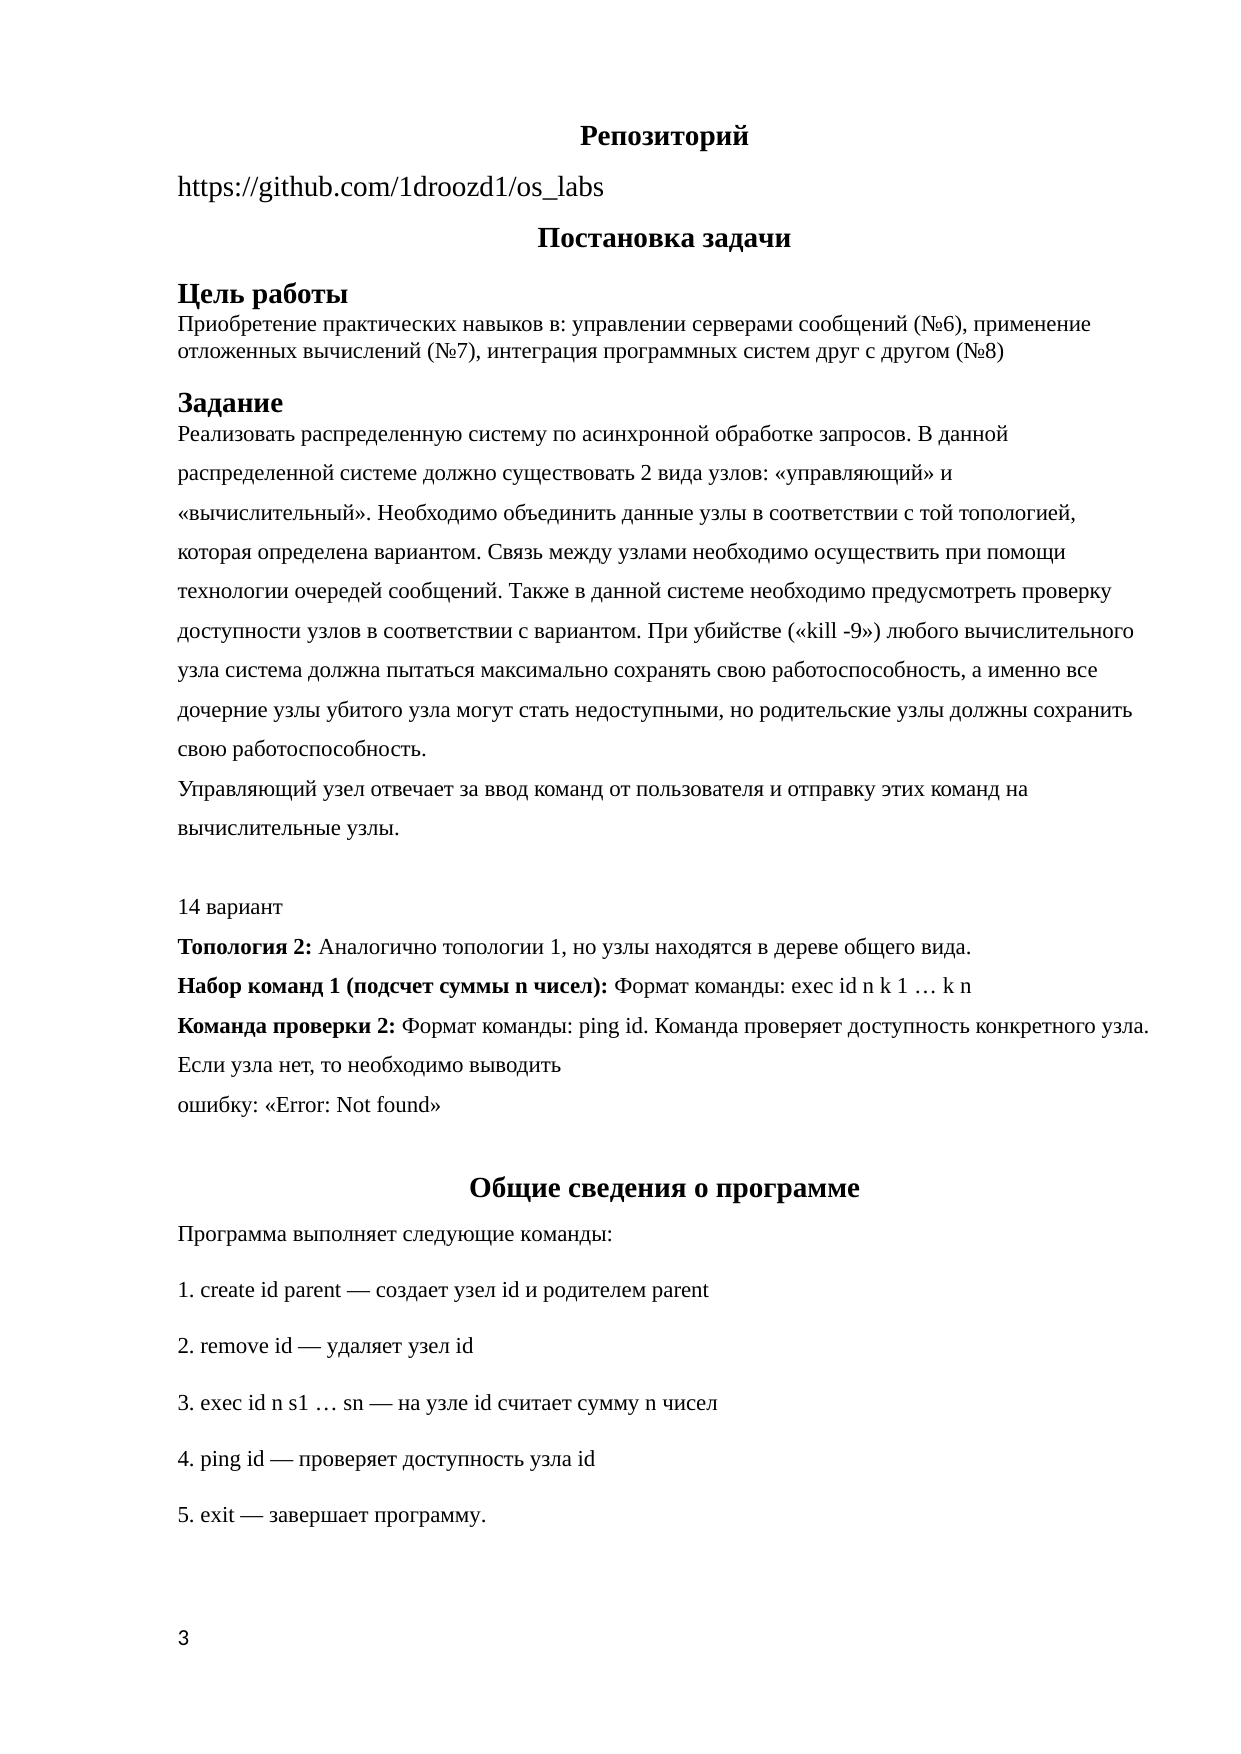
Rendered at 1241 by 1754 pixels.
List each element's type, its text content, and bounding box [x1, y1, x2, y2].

text 3. exec id n s1 … sn — на узле id считает сумму n чисел [177, 1388, 1152, 1415]
text Набор команд 1 (подсчет суммы n чисел): Формат команды: exec id n k 1 … k n [177, 972, 1152, 999]
text Общие сведения о программе [177, 1170, 1152, 1203]
text распределенной системе должно существовать 2 вида узлов: «управляющий» и [177, 459, 1152, 486]
text Реализовать распределенную систему по асинхронной обработке запросов. В данной [177, 420, 1152, 446]
text дочерние узлы убитого узла могут стать недоступными, но родительские узлы должны сохранить [177, 696, 1152, 722]
text Команда проверки 2: Формат команды: ping id. Команда проверяет доступность конкретного узла. Если узла нет, то необходимо выводить [177, 1012, 1152, 1078]
text 4. ping id — проверяет доступность узла id [177, 1445, 1152, 1471]
text «вычислительный». Необходимо объединить данные узлы в соответствии с той топологией, [177, 499, 1152, 525]
text 5. exit — завершает программу. [177, 1501, 1152, 1527]
text Управляющий узел отвечает за ввод команд от пользователя и отправку этих команд на [177, 775, 1152, 801]
text Топология 2: Аналогично топологии 1, но узлы находятся в дереве общего вида. [177, 933, 1152, 959]
subtitle Цель работы [177, 276, 1152, 309]
text 1. create id parent — создает узел id и родителем parent [177, 1276, 1152, 1303]
text Приобретение практических навыков в: управлении серверами сообщений (№6), применение отложенных вычислений (№7), интеграция программных систем друг с другом (№8) [177, 310, 1152, 364]
text вычислительные узлы. 14 вариант [177, 814, 1152, 920]
text которая определена вариантом. Связь между узлами необходимо осуществить при помощи [177, 538, 1152, 564]
text ошибку: «Error: Not found» [177, 1091, 1152, 1117]
text доступности узлов в соответствии с вариантом. При убийстве («kill -9») любого вычислительного [177, 617, 1152, 643]
text узла система должна пытаться максимально сохранять свою работоспособность, а именно все [177, 657, 1152, 683]
subtitle Задание [177, 385, 1152, 419]
text https://github.com/1droozd1/os_labs [177, 169, 1152, 203]
text свою работоспособность. [177, 736, 1152, 762]
text технологии очередей сообщений. Также в данной системе необходимо предусмотреть проверку [177, 578, 1152, 604]
text Репозиторий [177, 118, 1152, 152]
text 2. remove id — удаляет узел id [177, 1332, 1152, 1359]
text Постановка задачи [177, 220, 1152, 254]
text Программа выполняет следующие команды: [177, 1220, 1152, 1246]
